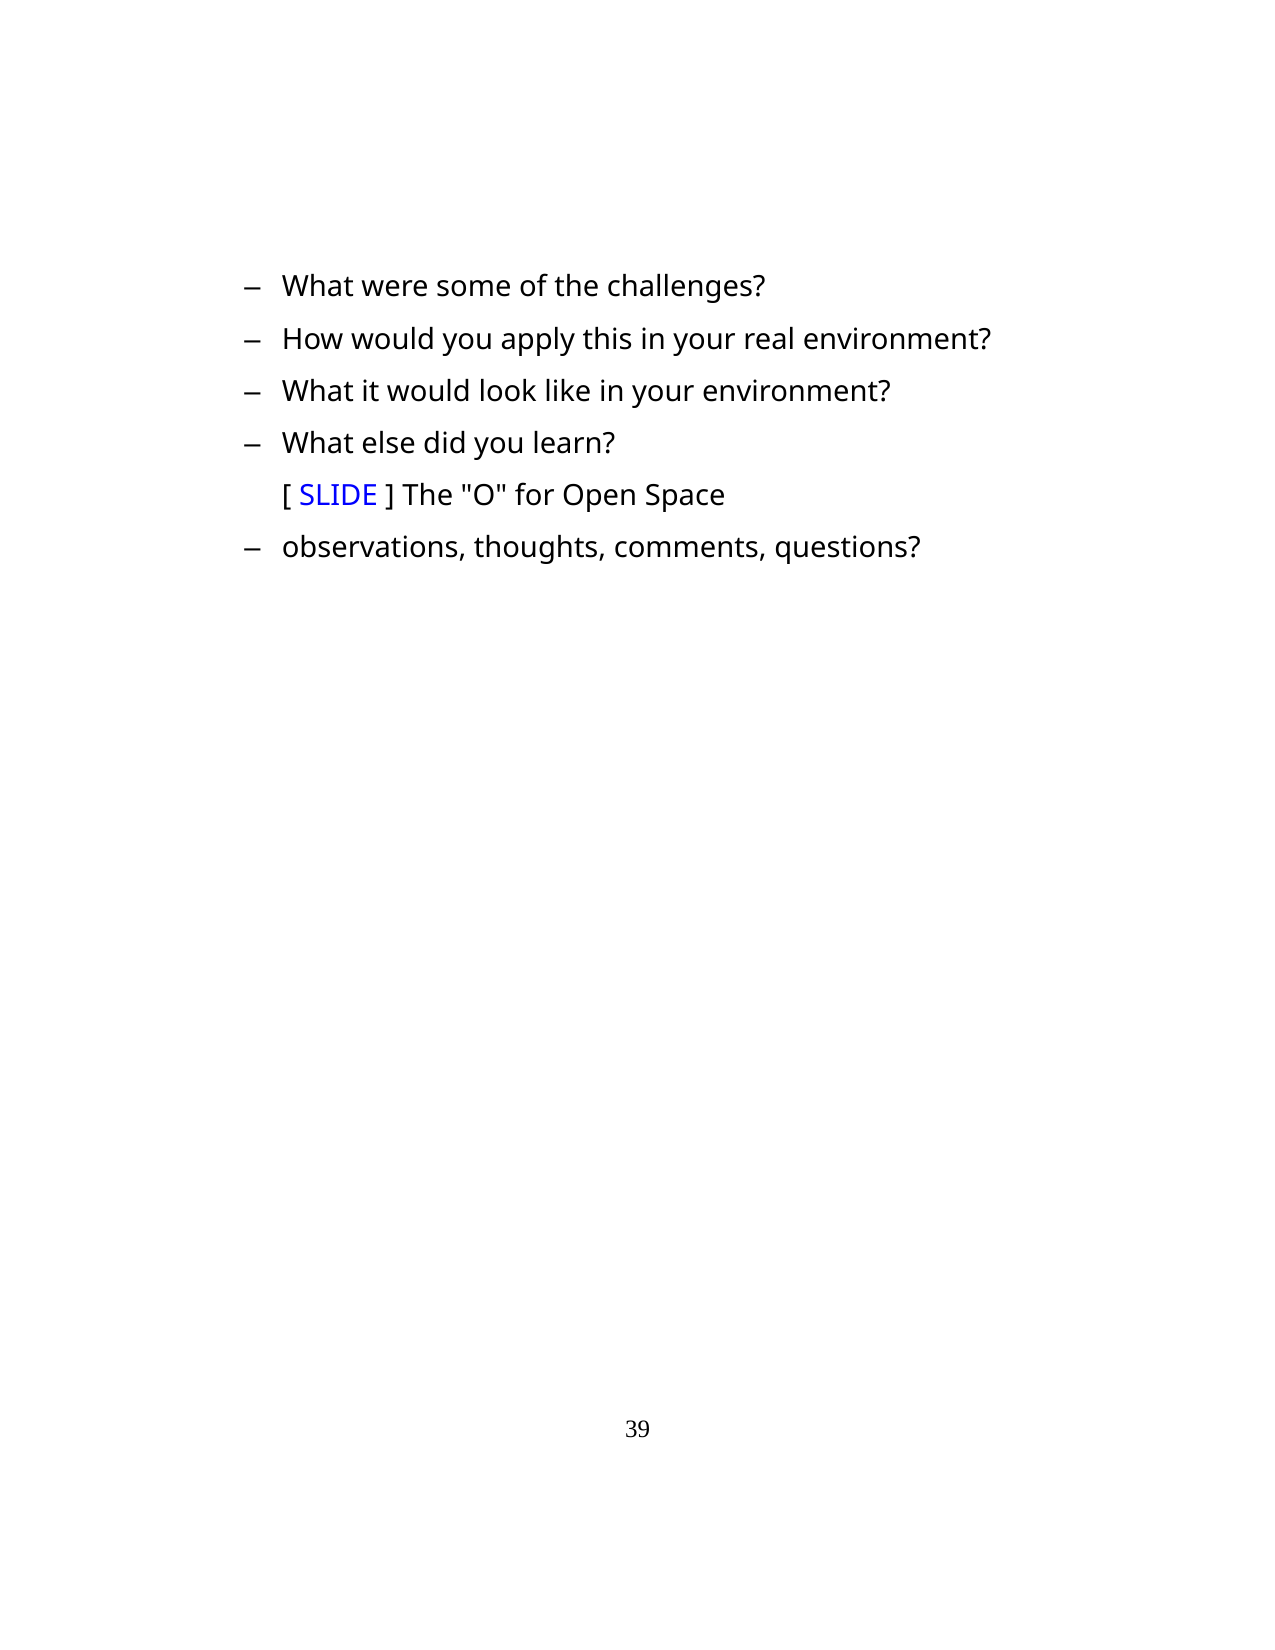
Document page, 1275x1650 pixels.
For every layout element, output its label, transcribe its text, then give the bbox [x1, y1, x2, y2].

list What were some of the challenges? [244, 266, 1068, 305]
list What it would look like in your environment? [244, 370, 1068, 410]
list What else did you learn? [244, 422, 1068, 462]
list How would you apply this in your real environment? [244, 318, 1068, 358]
list observations, thoughts, comments, questions? [244, 527, 1068, 566]
list [ SLIDE ] The "O" for Open Space [244, 474, 1068, 514]
